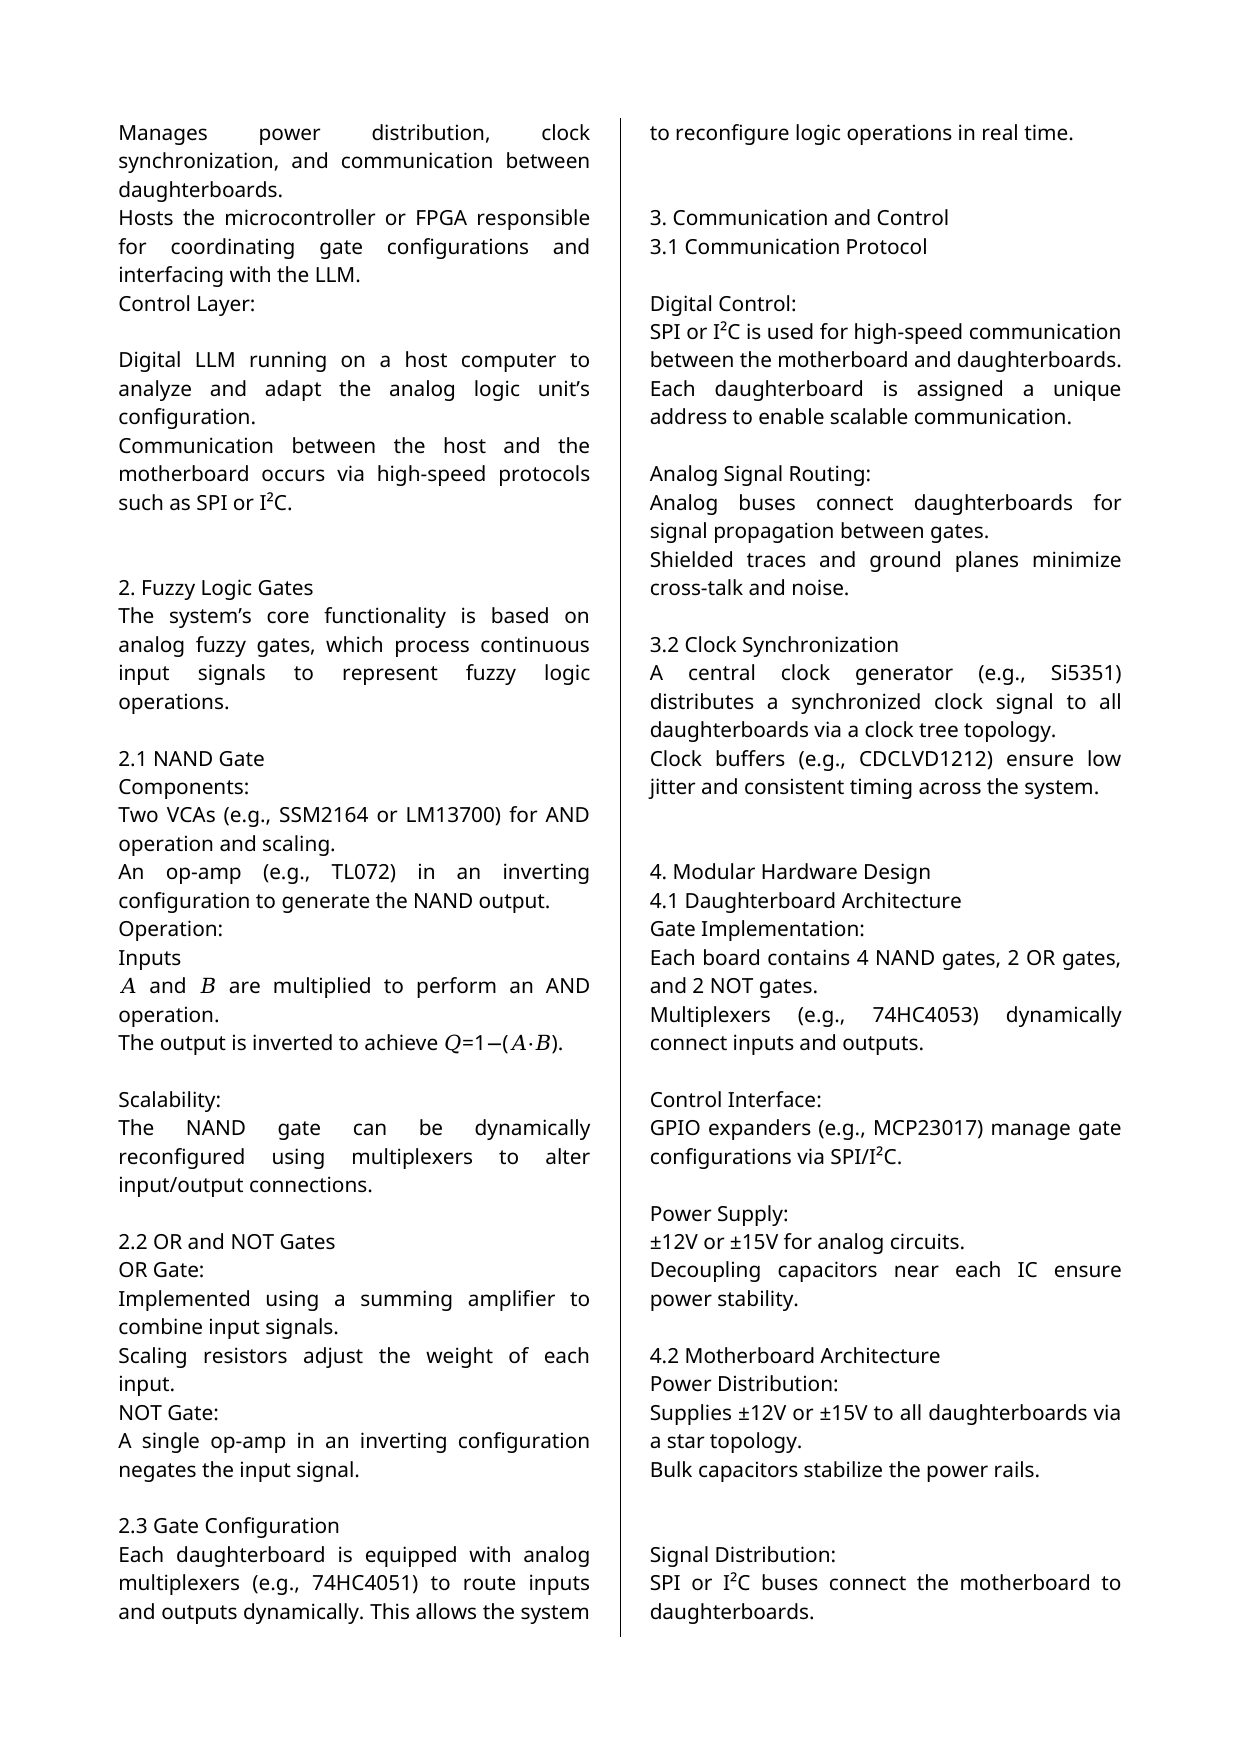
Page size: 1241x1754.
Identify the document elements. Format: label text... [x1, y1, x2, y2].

text Two VCAs (e.g., SSM2164 or LM13700) for AND operation and scaling. [118, 801, 591, 857]
text to reconfigure logic operations in real time. [649, 118, 1122, 147]
text Scaling resistors adjust the weight of each input. [118, 1341, 591, 1398]
text 𝐴 and 𝐵 are multiplied to perform an AND operation. [118, 971, 591, 1028]
text NOT Gate: [118, 1398, 591, 1426]
text 3.2 Clock Synchronization [649, 630, 1122, 658]
text Manages power distribution, clock synchronization, and communication between daughterboards. [118, 118, 591, 203]
text Hosts the microcontroller or FPGA responsible for coordinating gate configurations and interfacing with the LLM. [118, 203, 591, 289]
text Each daughterboard is equipped with analog multiplexers (e.g., 74HC4051) to route inputs and outputs dynamically. This allows the system [118, 1540, 591, 1625]
text Communication between the host and the motherboard occurs via high-speed protocols such as SPI or I²C. [118, 431, 591, 516]
text Operation: [118, 914, 591, 943]
text Gate Implementation: [649, 914, 1122, 943]
text 3.1 Communication Protocol [649, 232, 1122, 260]
text 4. Modular Hardware Design [649, 857, 1122, 886]
text Implemented using a summing amplifier to combine input signals. [118, 1284, 591, 1341]
text A central clock generator (e.g., Si5351) distributes a synchronized clock signal to all daughterboards via a clock tree topology. [649, 658, 1122, 744]
text 2.2 OR and NOT Gates [118, 1227, 591, 1256]
text Inputs [118, 943, 591, 971]
text An op-amp (e.g., TL072) in an inverting configuration to generate the NAND output. [118, 857, 591, 914]
text 2.1 NAND Gate [118, 744, 591, 772]
text 2.3 Gate Configuration [118, 1512, 591, 1540]
text Decoupling capacitors near each IC ensure power stability. [649, 1256, 1122, 1312]
text Control Interface: [649, 1085, 1122, 1113]
text Analog buses connect daughterboards for signal propagation between gates. [649, 488, 1122, 545]
text SPI or I²C is used for high-speed communication between the motherboard and daughterboards. [649, 317, 1122, 374]
text Scalability: [118, 1085, 591, 1113]
text Components: [118, 772, 591, 801]
text 3. Communication and Control [649, 203, 1122, 232]
text GPIO expanders (e.g., MCP23017) manage gate configurations via SPI/I²C. [649, 1113, 1122, 1170]
text SPI or I²C buses connect the motherboard to daughterboards. [649, 1568, 1122, 1625]
text 4.1 Daughterboard Architecture [649, 886, 1122, 914]
text ±12V or ±15V for analog circuits. [649, 1227, 1122, 1256]
text Power Supply: [649, 1199, 1122, 1227]
text The system’s core functionality is based on analog fuzzy gates, which process continuous input signals to represent fuzzy logic operations. [118, 602, 591, 715]
text Multiplexers (e.g., 74HC4053) dynamically connect inputs and outputs. [649, 1000, 1122, 1057]
text Bulk capacitors stabilize the power rails. [649, 1455, 1122, 1483]
text Signal Distribution: [649, 1540, 1122, 1568]
text Analog Signal Routing: [649, 459, 1122, 488]
text Each daughterboard is assigned a unique address to enable scalable communication. [649, 374, 1122, 431]
text Digital Control: [649, 289, 1122, 317]
text Clock buffers (e.g., CDCLVD1212) ensure low jitter and consistent timing across the system. [649, 744, 1122, 801]
text Supplies ±12V or ±15V to all daughterboards via a star topology. [649, 1398, 1122, 1455]
text The NAND gate can be dynamically reconfigured using multiplexers to alter input/output connections. [118, 1113, 591, 1199]
text 2. Fuzzy Logic Gates [118, 573, 591, 602]
text Shielded traces and ground planes minimize cross-talk and noise. [649, 545, 1122, 602]
text The output is inverted to achieve 𝑄=1−(𝐴⋅𝐵). [118, 1028, 591, 1057]
text Digital LLM running on a host computer to analyze and adapt the analog logic unit’s configuration. [118, 346, 591, 431]
text Each board contains 4 NAND gates, 2 OR gates, and 2 NOT gates. [649, 943, 1122, 1000]
text OR Gate: [118, 1256, 591, 1284]
text Control Layer: [118, 289, 591, 317]
text 4.2 Motherboard Architecture [649, 1341, 1122, 1369]
text Power Distribution: [649, 1369, 1122, 1398]
text A single op-amp in an inverting configuration negates the input signal. [118, 1426, 591, 1483]
